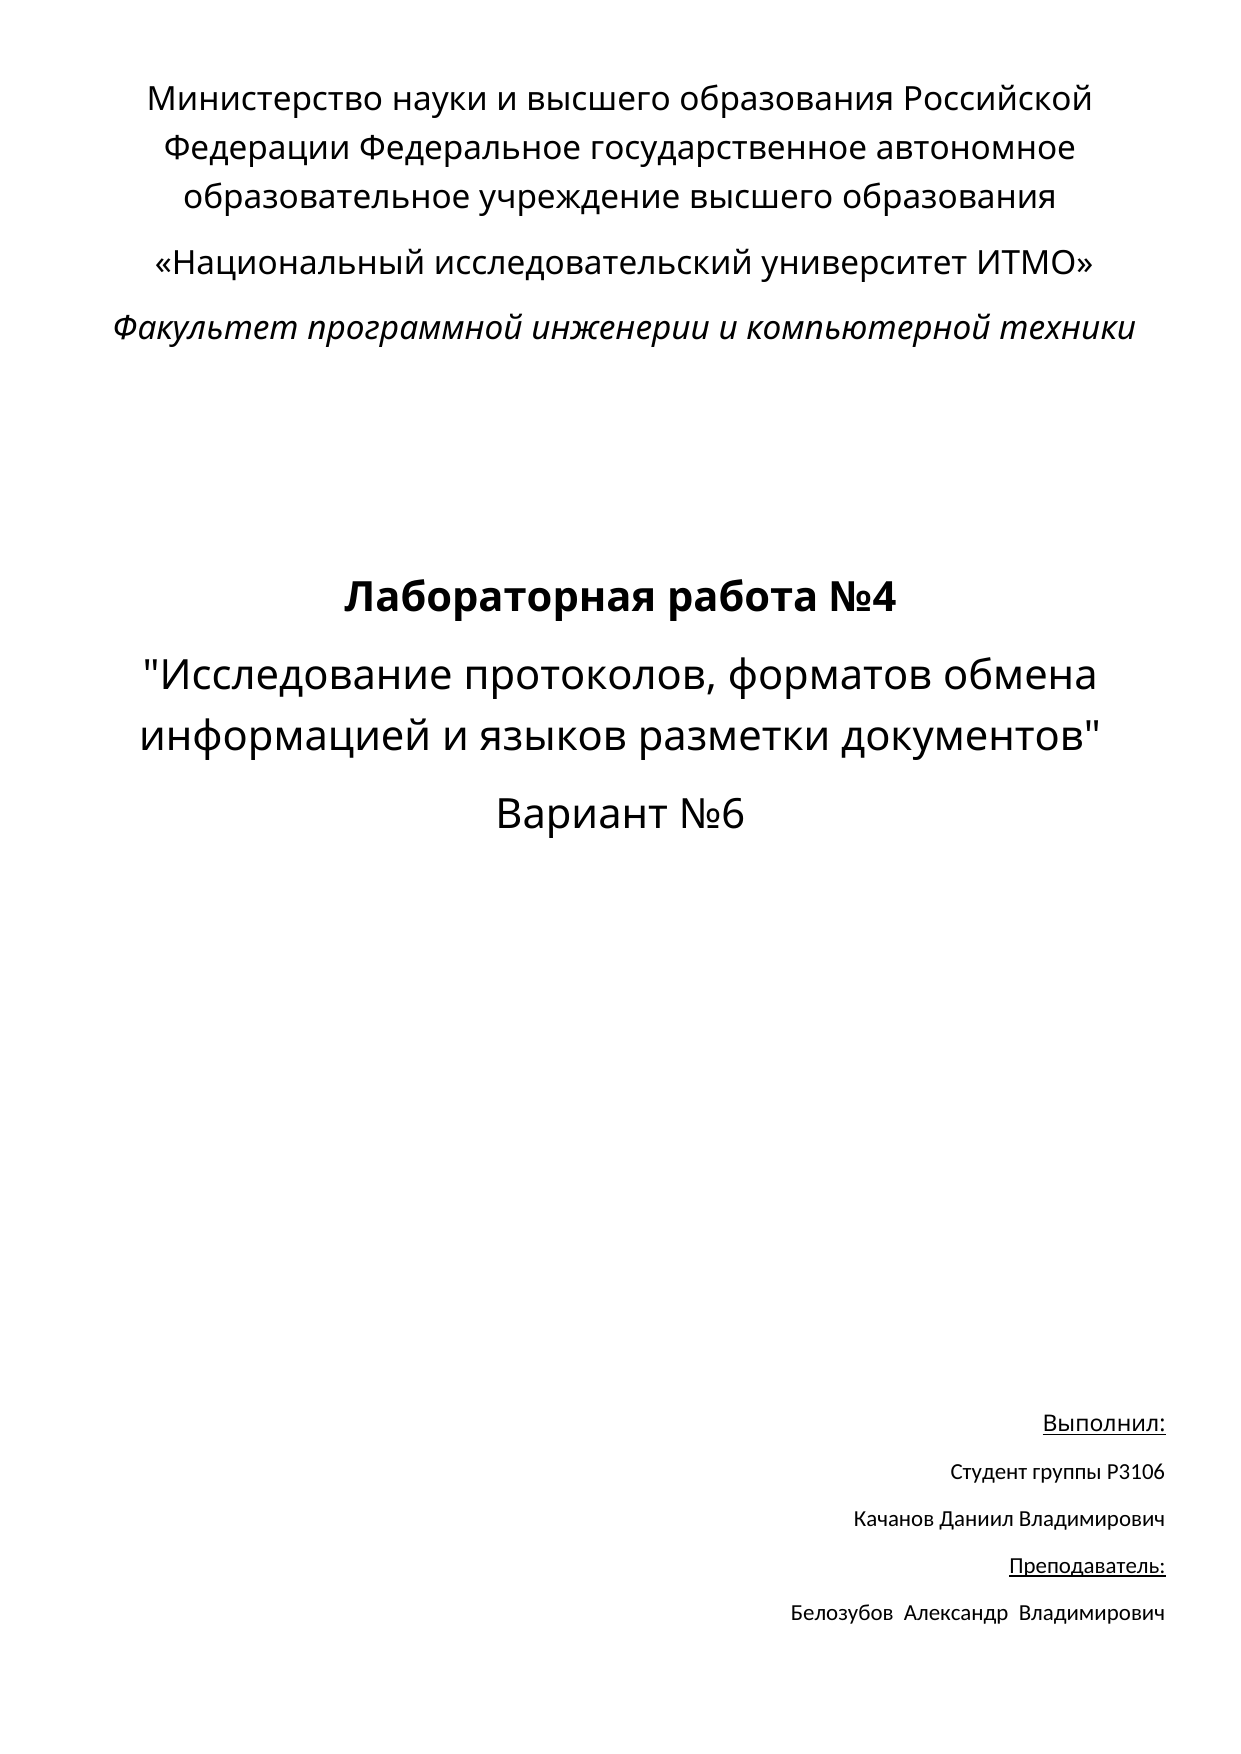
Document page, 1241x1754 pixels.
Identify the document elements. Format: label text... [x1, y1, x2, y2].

text Качанов Даниил Владимирович [75, 1504, 1165, 1532]
text Министерство науки и высшего образования Российской Федерации Федеральное государственное автономное образовательное учреждение высшего образования [75, 75, 1165, 218]
text Белозубов Александр Владимирович [75, 1598, 1165, 1626]
text Выполнил: [75, 1407, 1165, 1438]
text Вариант №6 [75, 784, 1165, 841]
text Лабораторная работа №4 [75, 567, 1165, 623]
text "Исследование протоколов, форматов обмена информацией и языков разметки документов" [75, 644, 1165, 763]
text Факультет программной инженерии и компьютерной техники [75, 304, 1165, 349]
text Студент группы P3106 [75, 1457, 1165, 1486]
text «Национальный исследовательский университет ИТМО» [75, 238, 1165, 284]
text Преподаватель: [75, 1551, 1165, 1579]
